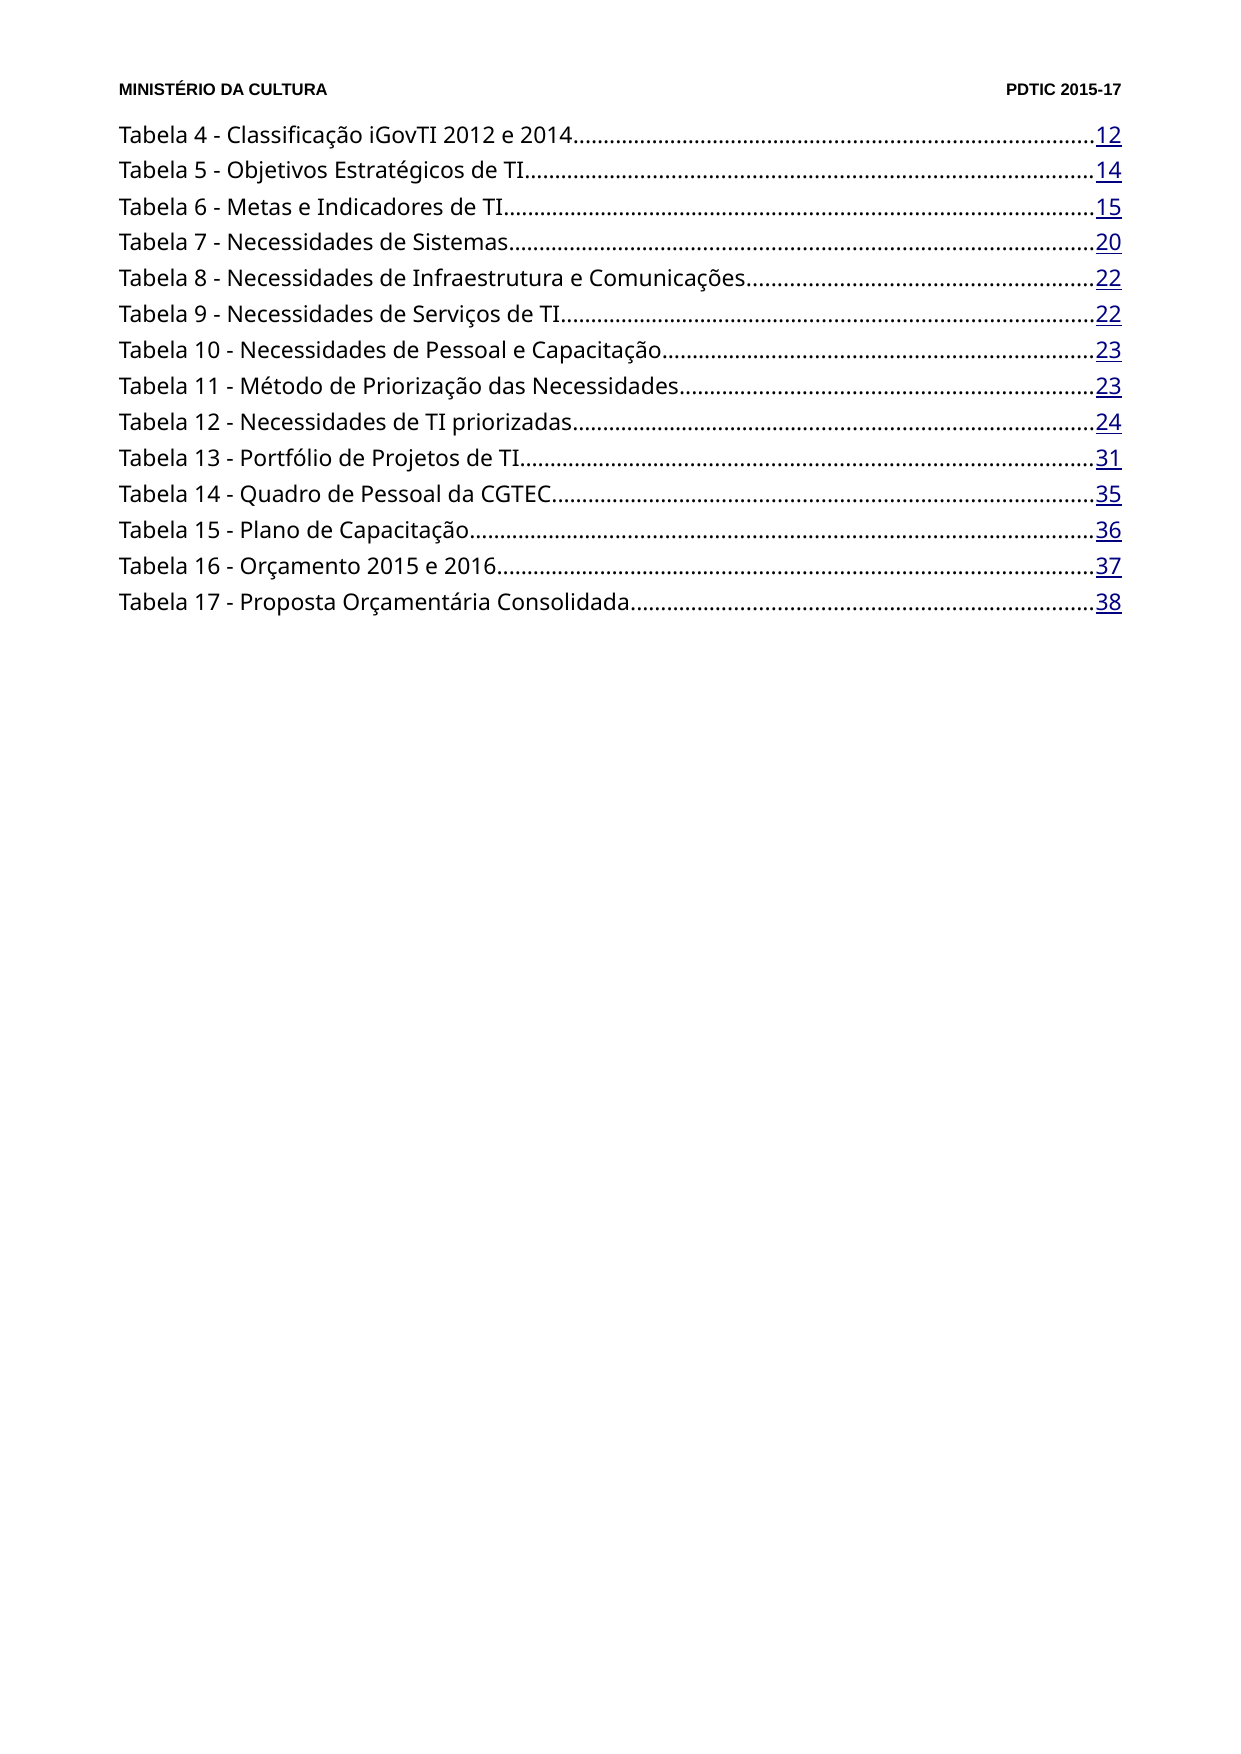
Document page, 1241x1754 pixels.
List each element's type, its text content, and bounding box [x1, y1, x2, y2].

text Tabela 10 - Necessidades de Pessoal e Capacitação 23 [118, 334, 1122, 365]
text Tabela 13 - Portfólio de Projetos de TI 31 [118, 442, 1122, 473]
text Tabela 11 - Método de Priorização das Necessidades 23 [118, 370, 1122, 401]
text Tabela 16 - Orçamento 2015 e 2016 37 [118, 550, 1122, 581]
text Tabela 7 - Necessidades de Sistemas 20 [118, 226, 1122, 258]
text Tabela 6 - Metas e Indicadores de TI 15 [118, 190, 1122, 222]
text Tabela 4 - Classificação iGovTI 2012 e 2014 12 [118, 118, 1122, 150]
text Tabela 5 - Objetivos Estratégicos de TI 14 [118, 154, 1122, 186]
text Tabela 15 - Plano de Capacitação 36 [118, 514, 1122, 545]
text Tabela 8 - Necessidades de Infraestrutura e Comunicações 22 [118, 262, 1122, 293]
text Tabela 9 - Necessidades de Serviços de TI 22 [118, 298, 1122, 329]
text Tabela 17 - Proposta Orçamentária Consolidada 38 [118, 586, 1122, 617]
text Tabela 14 - Quadro de Pessoal da CGTEC 35 [118, 478, 1122, 509]
text Tabela 12 - Necessidades de TI priorizadas 24 [118, 406, 1122, 437]
